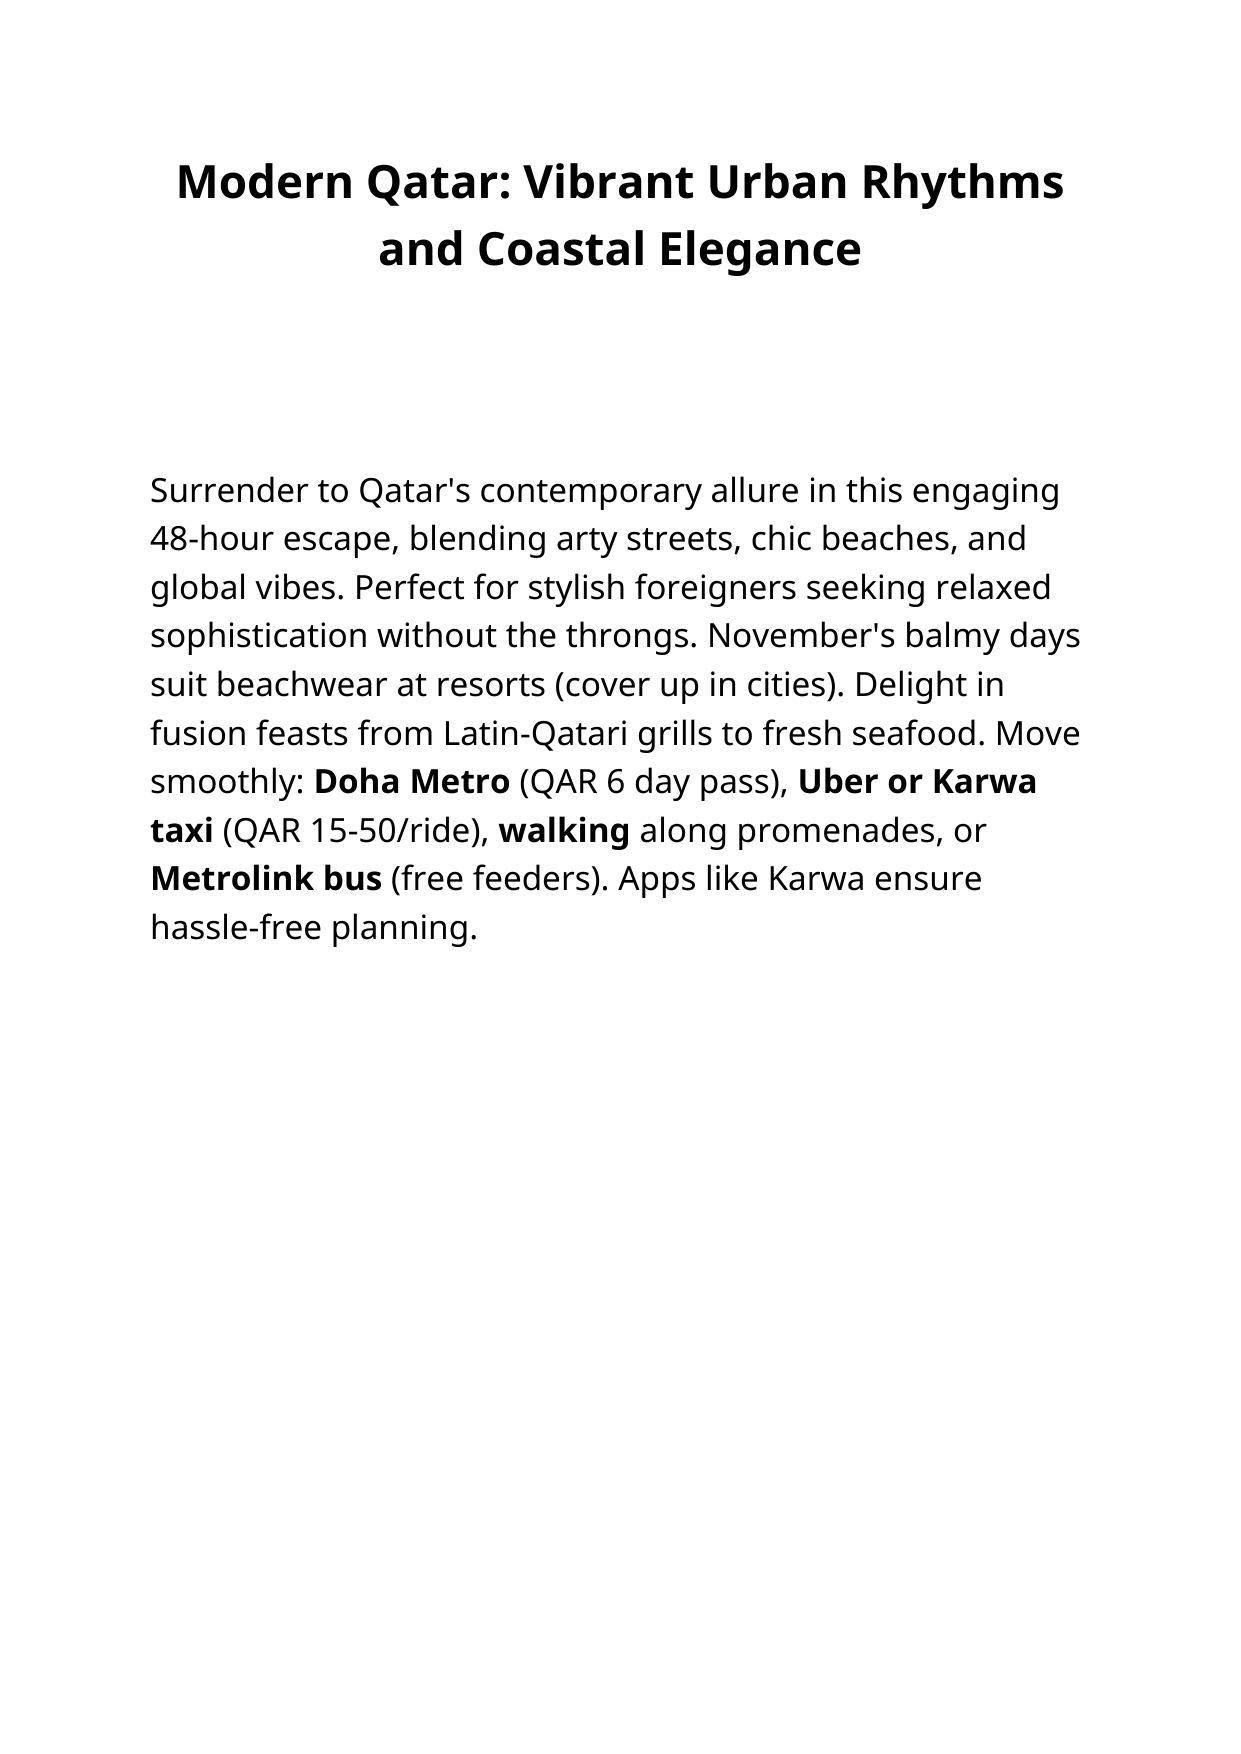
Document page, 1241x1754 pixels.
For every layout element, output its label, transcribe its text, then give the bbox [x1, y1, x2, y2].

text Modern Qatar: Vibrant Urban Rhythms and Coastal Elegance [150, 150, 1090, 279]
text Surrender to Qatar's contemporary allure in this engaging 48-hour escape, blending arty streets, chic beaches, and global vibes. Perfect for stylish foreigners seeking relaxed sophistication without the throngs. November's balmy days suit beachwear at resorts (cover up in cities). Delight in fusion feasts from Latin-Qatari grills to fresh seafood. Move smoothly: Doha Metro (QAR 6 day pass), Uber or Karwa taxi (QAR 15-50/ride), walking along promenades, or Metrolink bus (free feeders). Apps like Karwa ensure hassle-free planning. [150, 467, 1090, 949]
